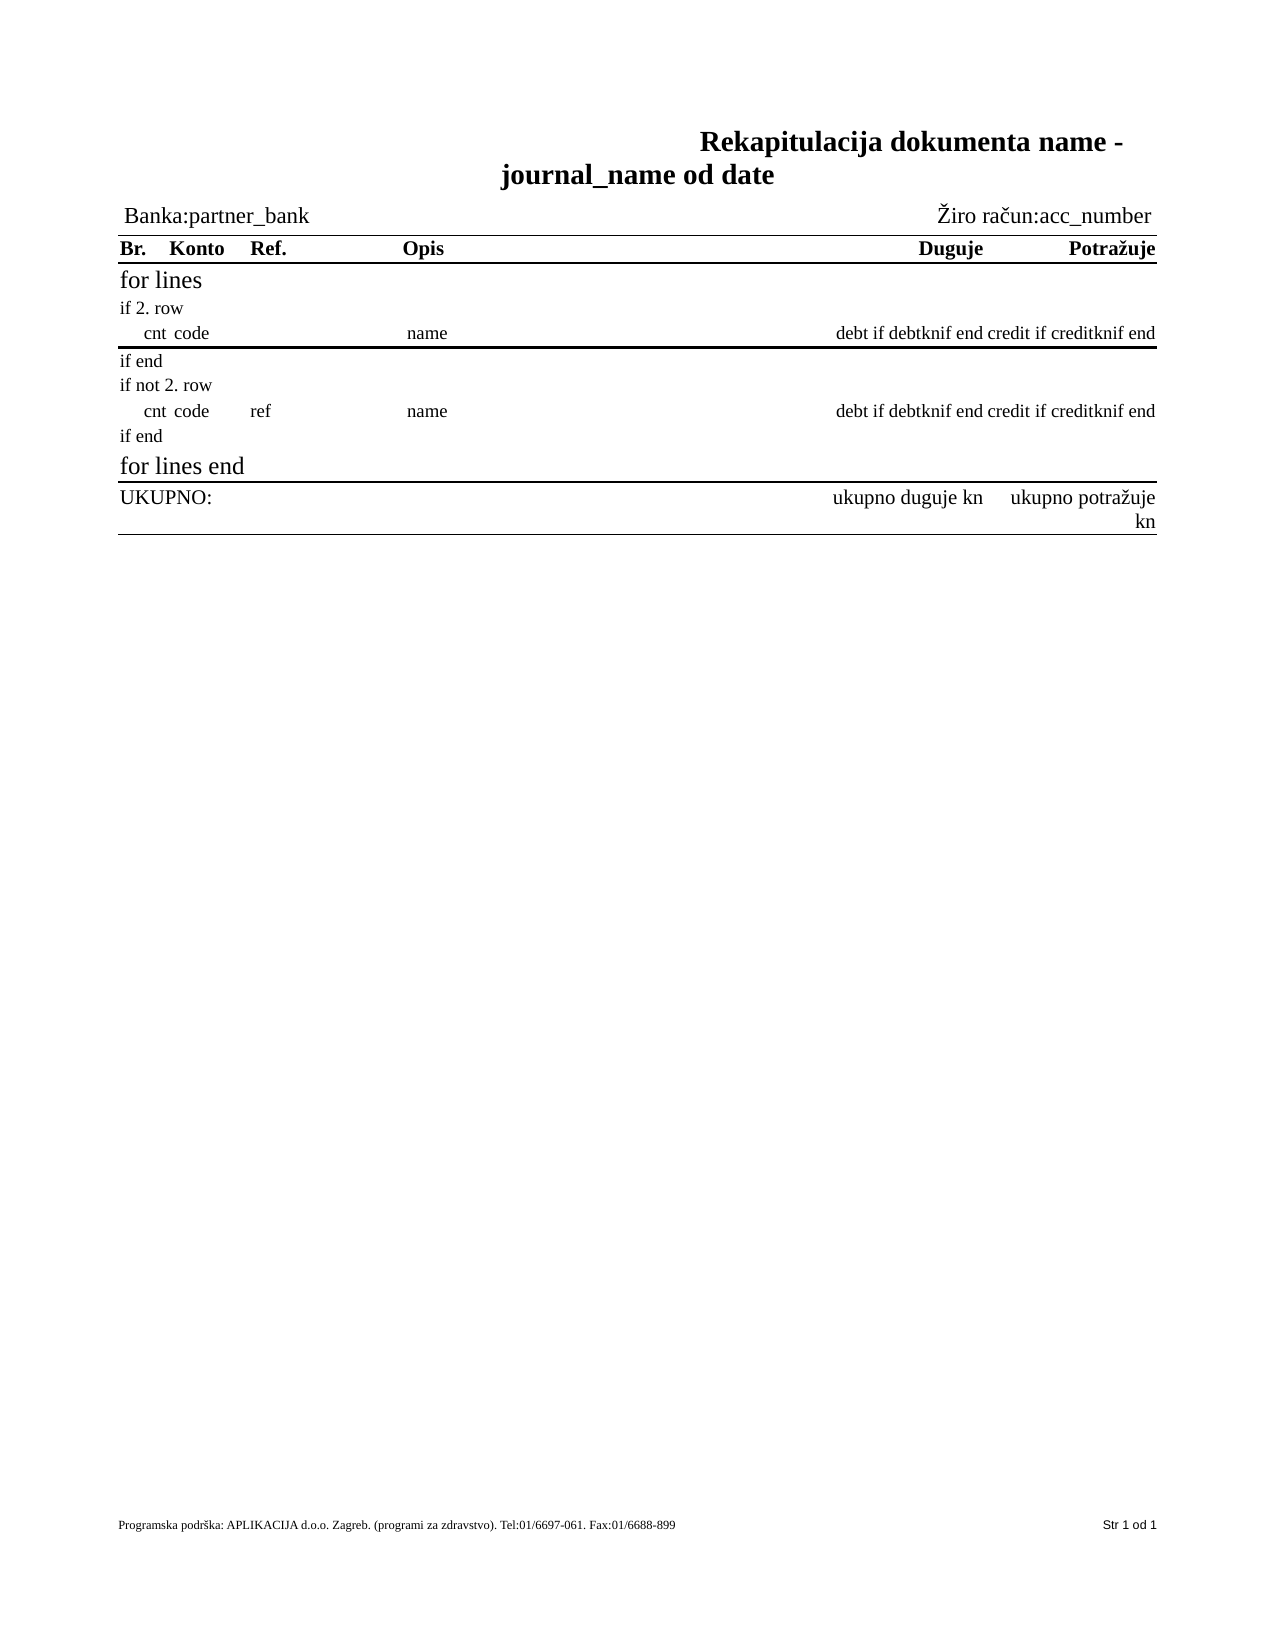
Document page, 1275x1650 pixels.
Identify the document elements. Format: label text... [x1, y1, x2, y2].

table_cell ref [249, 399, 401, 424]
table_cell debt if debtknif end [828, 399, 984, 424]
table_cell for lines end [118, 450, 1157, 481]
table_cell if end [118, 424, 1157, 449]
table_cell if end [118, 349, 1157, 373]
table_cell [249, 321, 401, 346]
table_cell if not 2. row [118, 373, 1157, 398]
table_cell code [168, 321, 249, 346]
table_cell UKUPNO: [118, 483, 828, 534]
table_cell Banka:partner_bank [118, 197, 637, 234]
table_cell for lines [118, 264, 1157, 295]
table_cell ukupno duguje kn [828, 483, 984, 534]
table_header <setLang(o.company_id.partner_id.lang or 'hr_HR')>Rekapitulacija dokumenta name - journal_name od date [118, 118, 1157, 197]
table_cell Potražuje [985, 236, 1157, 262]
table_cell name [401, 321, 828, 346]
table_cell if 2. row [118, 295, 1157, 321]
table_cell credit if creditknif end [985, 321, 1157, 346]
table_cell Žiro račun:acc_number [637, 197, 1157, 234]
table_cell ukupno potražuje kn [985, 483, 1157, 534]
table_cell credit if creditknif end [985, 399, 1157, 424]
table_cell Br. [118, 236, 168, 262]
table_cell name [401, 399, 828, 424]
table_cell Opis [401, 236, 828, 262]
table_cell cnt [118, 321, 168, 346]
table_cell Konto [168, 236, 249, 262]
table_cell cnt [118, 399, 168, 424]
table_cell Ref. [249, 236, 401, 262]
table_cell debt if debtknif end [828, 321, 984, 346]
table_cell code [168, 399, 249, 424]
table_cell Duguje [828, 236, 984, 262]
